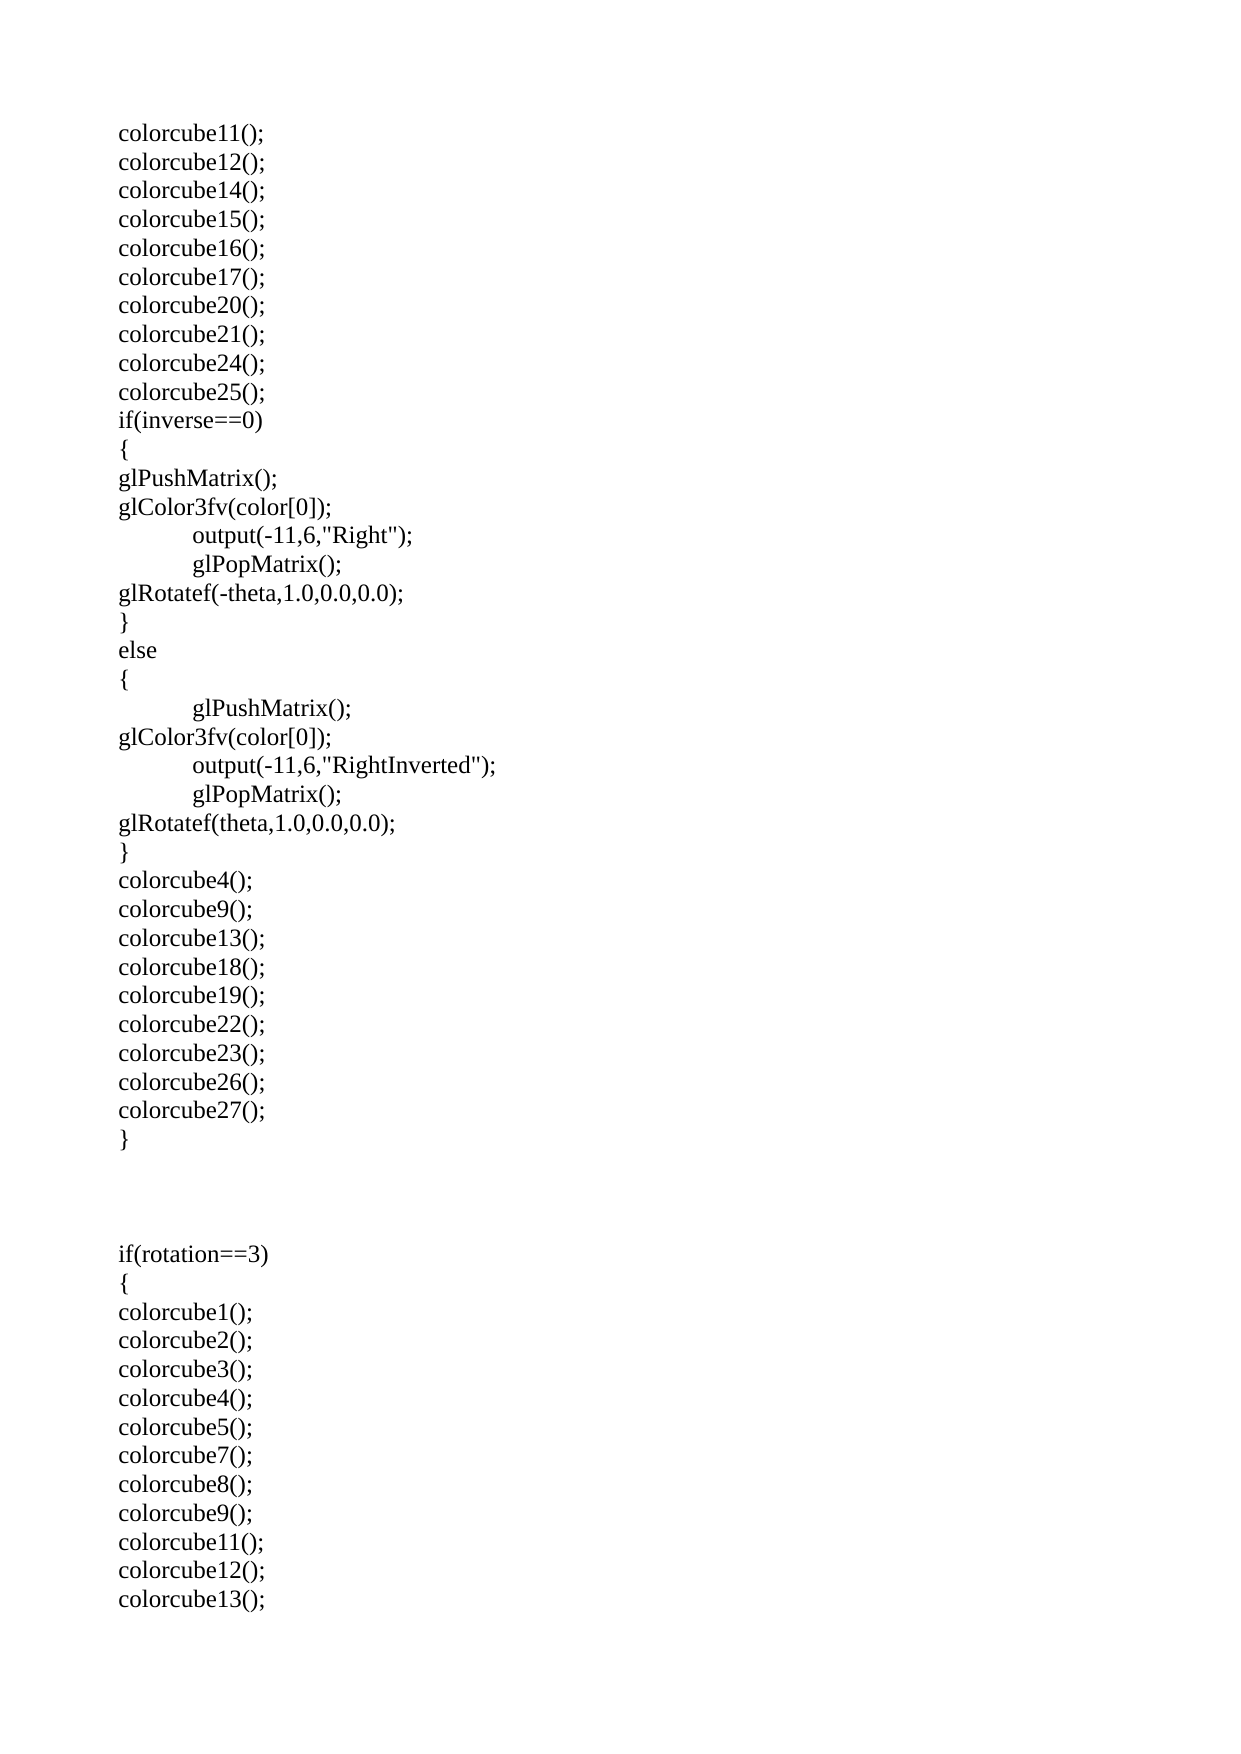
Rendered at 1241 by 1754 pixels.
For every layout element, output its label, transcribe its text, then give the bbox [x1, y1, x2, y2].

text colorcube18(); [118, 952, 1122, 981]
text colorcube26(); [118, 1067, 1122, 1096]
text glPopMatrix(); [118, 549, 1122, 578]
text colorcube9(); [118, 1498, 1122, 1527]
text colorcube20(); [118, 291, 1122, 319]
text colorcube27(); [118, 1096, 1122, 1124]
text glPushMatrix(); [118, 693, 1122, 722]
text colorcube22(); [118, 1009, 1122, 1038]
text if(inverse==0) [118, 406, 1122, 434]
text colorcube8(); [118, 1469, 1122, 1498]
text glRotatef(-theta,1.0,0.0,0.0); [118, 578, 1122, 607]
text colorcube13(); [118, 1584, 1122, 1613]
text colorcube16(); [118, 233, 1122, 262]
text colorcube14(); [118, 176, 1122, 204]
text colorcube12(); [118, 1556, 1122, 1584]
text { [118, 664, 1122, 693]
text { [118, 434, 1122, 463]
text } [118, 1124, 1122, 1153]
text colorcube13(); [118, 923, 1122, 952]
text colorcube17(); [118, 262, 1122, 291]
text colorcube15(); [118, 204, 1122, 233]
text else [118, 636, 1122, 664]
text colorcube1(); [118, 1297, 1122, 1326]
text colorcube7(); [118, 1441, 1122, 1469]
text } [118, 837, 1122, 866]
text colorcube3(); [118, 1354, 1122, 1383]
text glPopMatrix(); [118, 779, 1122, 808]
text colorcube11(); [118, 1527, 1122, 1556]
text { [118, 1268, 1122, 1297]
text if(rotation==3) [118, 1239, 1122, 1268]
text colorcube12(); [118, 147, 1122, 176]
text colorcube24(); [118, 348, 1122, 377]
text glRotatef(theta,1.0,0.0,0.0); [118, 808, 1122, 837]
text glColor3fv(color[0]); [118, 722, 1122, 751]
text output(-11,6,"Right"); [118, 521, 1122, 549]
text glColor3fv(color[0]); [118, 492, 1122, 521]
text colorcube25(); [118, 377, 1122, 406]
text output(-11,6,"RightInverted"); [118, 751, 1122, 779]
text colorcube21(); [118, 319, 1122, 348]
text colorcube9(); [118, 894, 1122, 923]
text colorcube5(); [118, 1412, 1122, 1441]
text glPushMatrix(); [118, 463, 1122, 492]
text colorcube4(); [118, 1383, 1122, 1412]
text colorcube4(); [118, 866, 1122, 894]
text colorcube2(); [118, 1326, 1122, 1354]
text colorcube23(); [118, 1038, 1122, 1067]
text colorcube19(); [118, 981, 1122, 1009]
text colorcube11(); [118, 118, 1122, 147]
text } [118, 607, 1122, 636]
